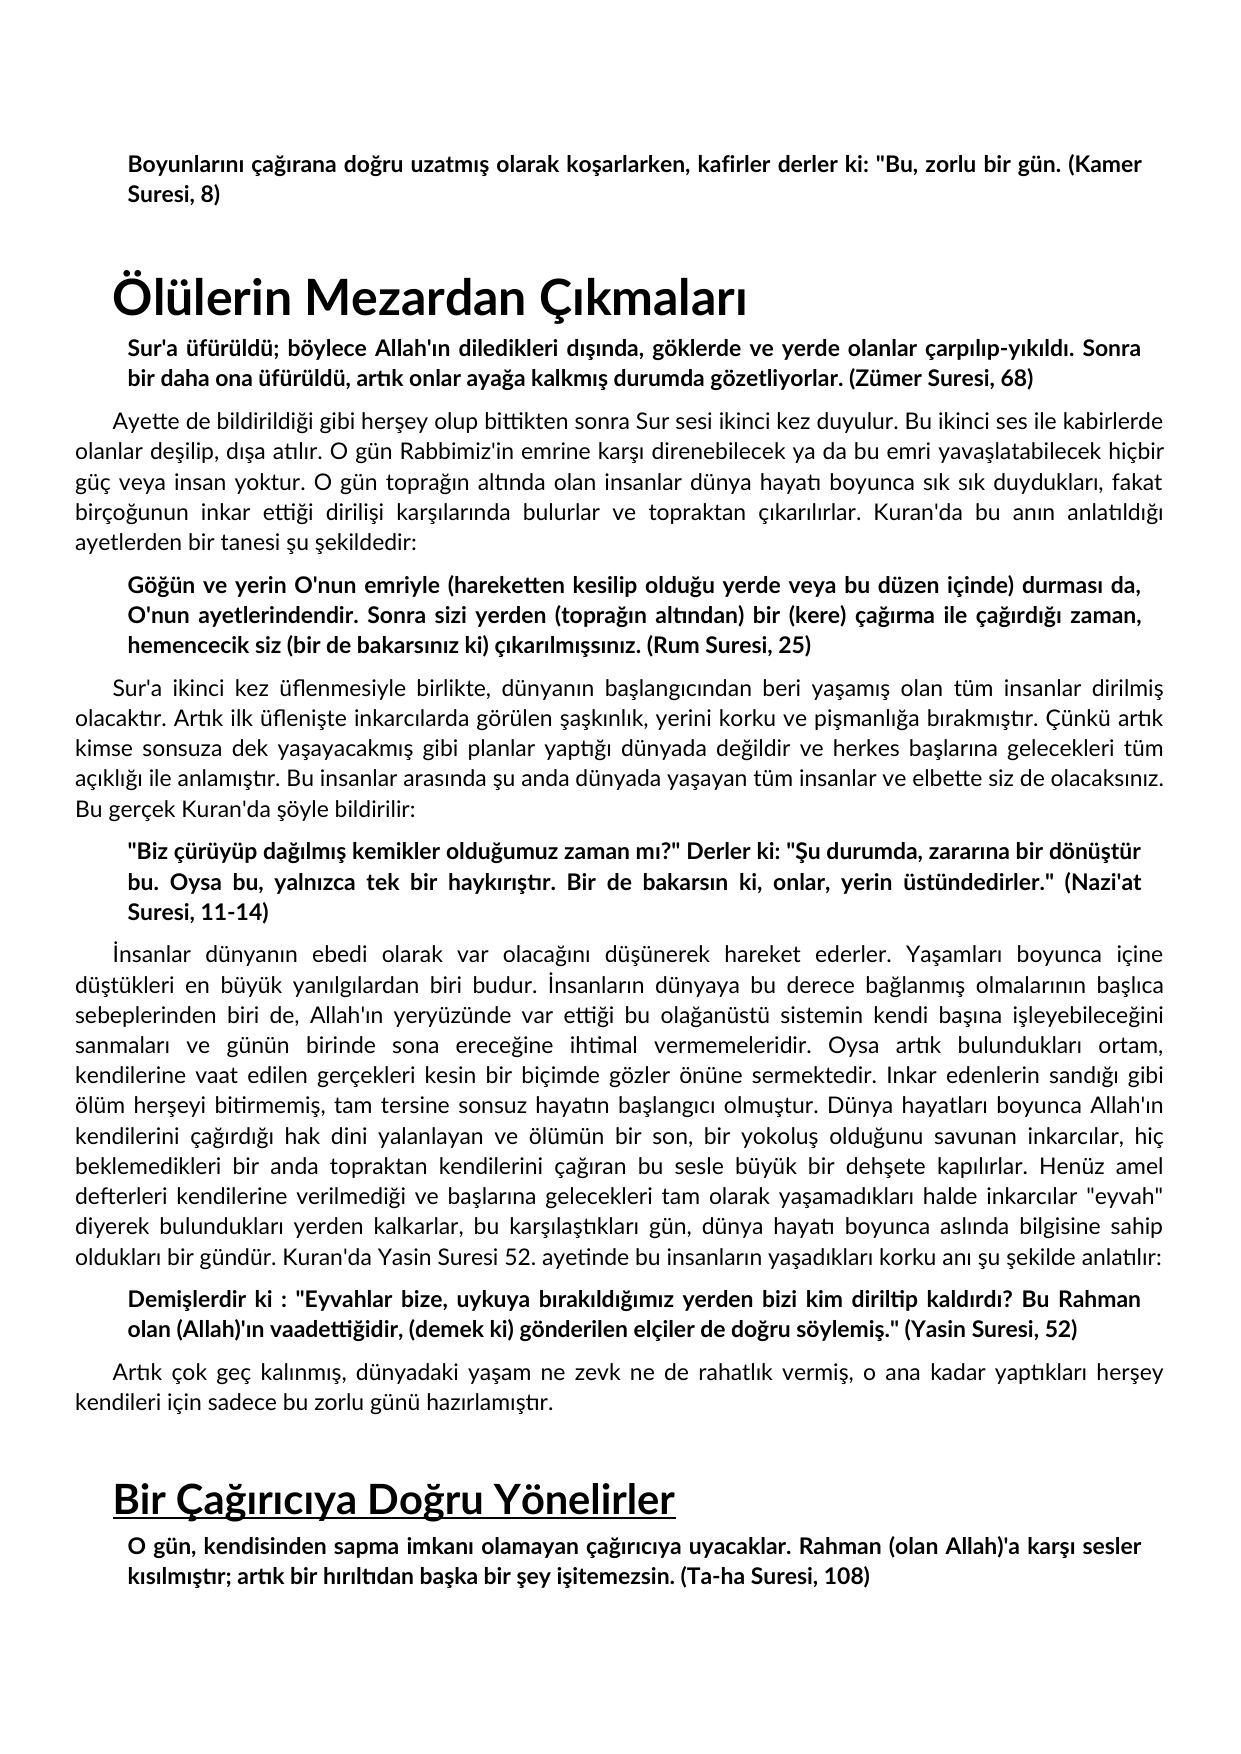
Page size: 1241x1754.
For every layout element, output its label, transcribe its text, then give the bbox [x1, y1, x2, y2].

subtitle Ölülerin Mezardan Çıkmaları [112, 266, 1165, 326]
text O gün, kendisinden sapma imkanı olamayan çağırıcıya uyacaklar. Rahman (olan Allah)'a karşı sesler kısılmıştır; artık bir hırıltıdan başka bir şey işitemezsin. (Ta-ha Suresi, 108) [127, 1532, 1143, 1589]
text Sur'a üfürüldü; böylece Allah'ın diledikleri dışında, göklerde ve yerde olanlar çarpılıp-yıkıldı. Sonra bir daha ona üfürüldü, artık onlar ayağa kalkmış durumda gözetliyorlar. (Zümer Suresi, 68) [127, 334, 1143, 392]
subtitle Bir Çağırıcıya Doğru Yönelirler [112, 1473, 1165, 1523]
text Artık çok geç kalınmış, dünyadaki yaşam ne zevk ne de rahatlık vermiş, o ana kadar yaptıkları herşey kendileri için sadece bu zorlu günü hazırlamıştır. [75, 1358, 1165, 1416]
text Ayette de bildirildiği gibi herşey olup bittikten sonra Sur sesi ikinci kez duyulur. Bu ikinci ses ile kabirlerde olanlar deşilip, dışa atılır. O gün Rabbimiz'in emrine karşı direnebilecek ya da bu emri yavaşlatabilecek hiçbir güç veya insan yoktur. O gün toprağın altında olan insanlar dünya hayatı boyunca sık sık duydukları, fakat birçoğunun inkar ettiği dirilişi karşılarında bulurlar ve topraktan çıkarılırlar. Kuran'da bu anın anlatıldığı ayetlerden bir tanesi şu şekildedir: [75, 407, 1165, 555]
text "Biz çürüyüp dağılmış kemikler olduğumuz zaman mı?" Derler ki: "Şu durumda, zararına bir dönüştür bu. Oysa bu, yalnızca tek bir haykırıştır. Bir de bakarsın ki, onlar, yerin üstündedirler." (Nazi'at Suresi, 11-14) [127, 837, 1143, 925]
text Göğün ve yerin O'nun emriyle (hareketten kesilip olduğu yerde veya bu düzen içinde) durması da, O'nun ayetlerindendir. Sonra sizi yerden (toprağın altından) bir (kere) çağırma ile çağırdığı zaman, hemencecik siz (bir de bakarsınız ki) çıkarılmışsınız. (Rum Suresi, 25) [127, 570, 1143, 658]
text Sur'a ikinci kez üflenmesiyle birlikte, dünyanın başlangıcından beri yaşamış olan tüm insanlar dirilmiş olacaktır. Artık ilk üflenişte inkarcılarda görülen şaşkınlık, yerini korku ve pişmanlığa bırakmıştır. Çünkü artık kimse sonsuza dek yaşayacakmış gibi planlar yaptığı dünyada değildir ve herkes başlarına gelecekleri tüm açıklığı ile anlamıştır. Bu insanlar arasında şu anda dünyada yaşayan tüm insanlar ve elbette siz de olacaksınız. Bu gerçek Kuran'da şöyle bildirilir: [75, 673, 1165, 822]
text Demişlerdir ki : "Eyvahlar bize, uykuya bırakıldığımız yerden bizi kim diriltip kaldırdı? Bu Rahman olan (Allah)'ın vaadettiğidir, (demek ki) gönderilen elçiler de doğru söylemiş." (Yasin Suresi, 52) [127, 1285, 1143, 1343]
text Boyunlarını çağırana doğru uzatmış olarak koşarlarken, kafirler derler ki: "Bu, zorlu bir gün. (Kamer Suresi, 8) [127, 150, 1143, 208]
text İnsanlar dünyanın ebedi olarak var olacağını düşünerek hareket ederler. Yaşamları boyunca içine düştükleri en büyük yanılgılardan biri budur. İnsanların dünyaya bu derece bağlanmış olmalarının başlıca sebeplerinden biri de, Allah'ın yeryüzünde var ettiği bu olağanüstü sistemin kendi başına işleyebileceğini sanmaları ve günün birinde sona ereceğine ihtimal vermemeleridir. Oysa artık bulundukları ortam, kendilerine vaat edilen gerçekleri kesin bir biçimde gözler önüne sermektedir. Inkar edenlerin sandığı gibi ölüm herşeyi bitirmemiş, tam tersine sonsuz hayatın başlangıcı olmuştur. Dünya hayatları boyunca Allah'ın kendilerini çağırdığı hak dini yalanlayan ve ölümün bir son, bir yokoluş olduğunu savunan inkarcılar, hiç beklemedikleri bir anda topraktan kendilerini çağıran bu sesle büyük bir dehşete kapılırlar. Henüz amel defterleri kendilerine verilmediği ve başlarına gelecekleri tam olarak yaşamadıkları halde inkarcılar "eyvah" diyerek bulundukları yerden kalkarlar, bu karşılaştıkları gün, dünya hayatı boyunca aslında bilgisine sahip oldukları bir gündür. Kuran'da Yasin Suresi 52. ayetinde bu insanların yaşadıkları korku anı şu şekilde anlatılır: [75, 940, 1165, 1270]
